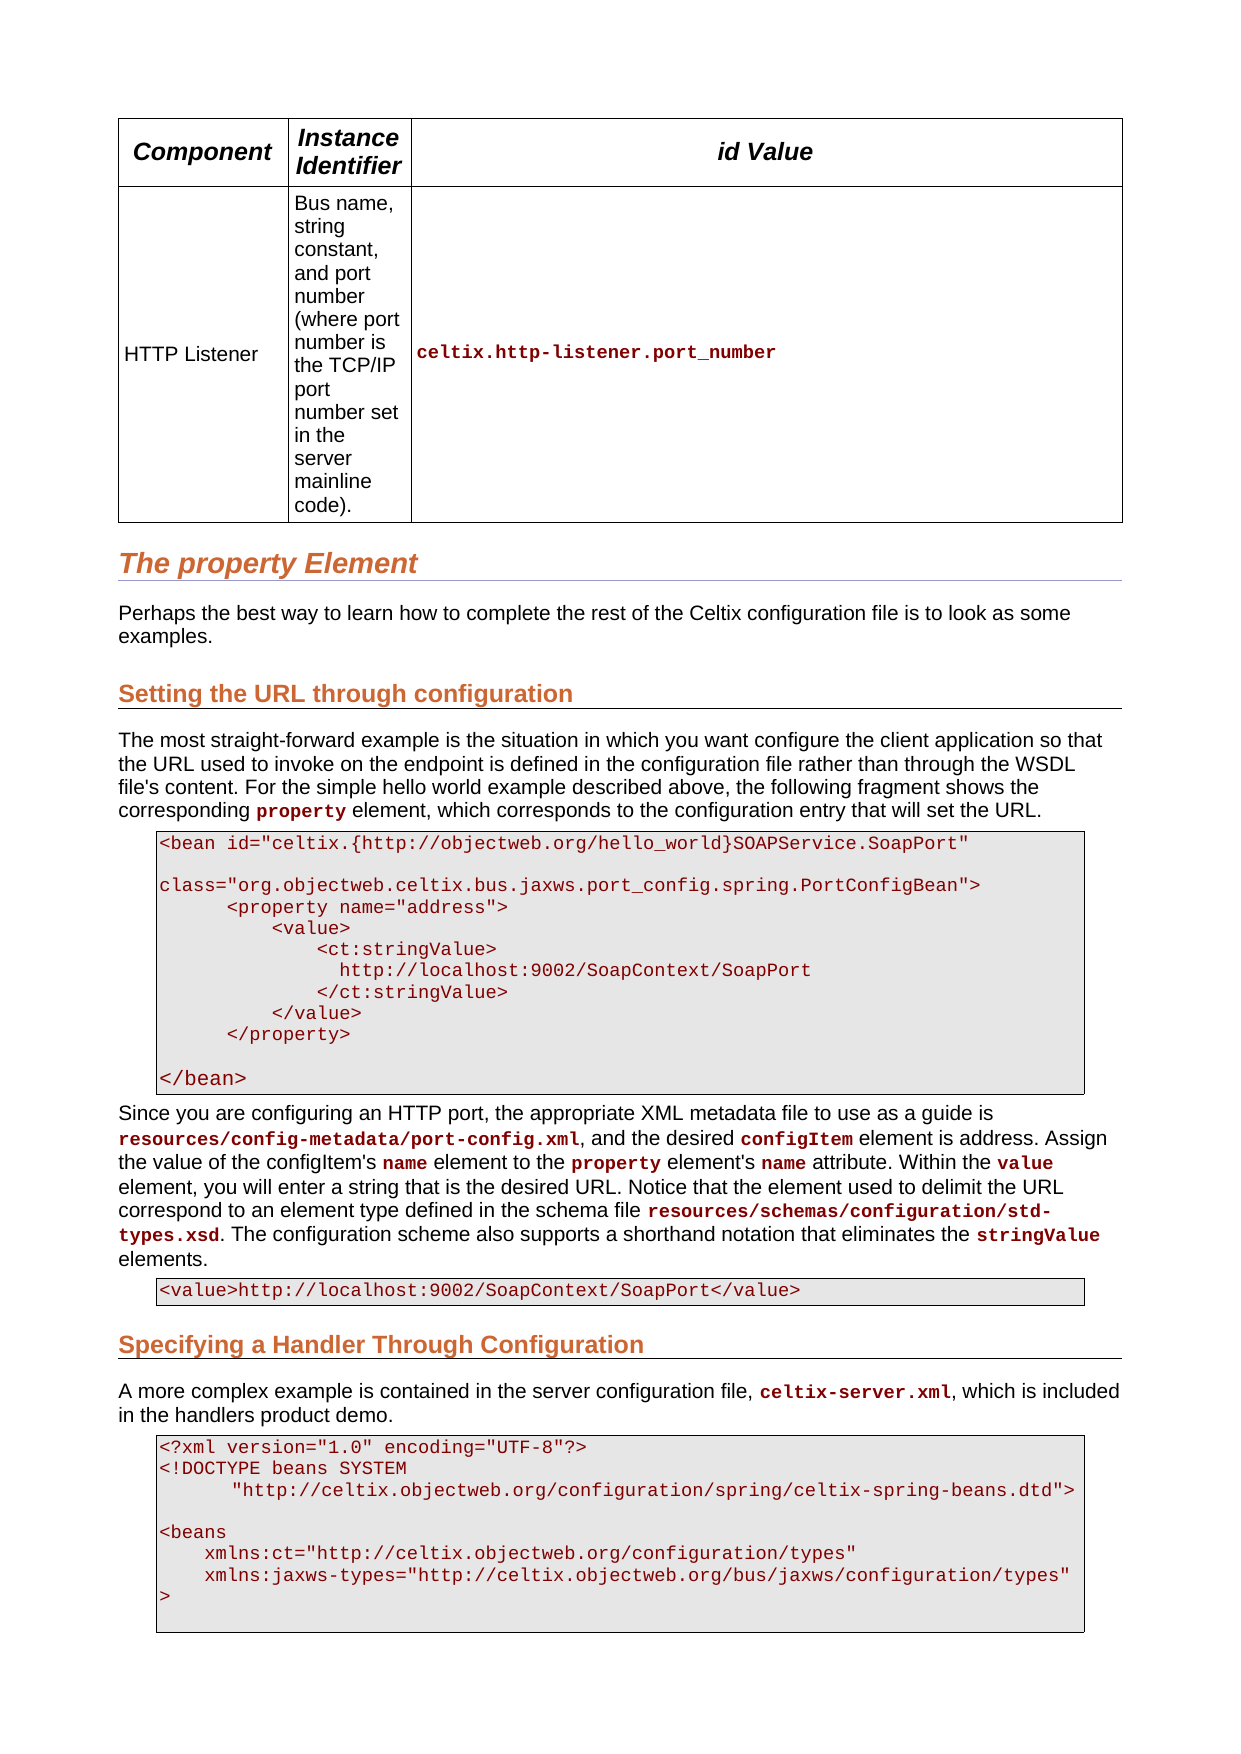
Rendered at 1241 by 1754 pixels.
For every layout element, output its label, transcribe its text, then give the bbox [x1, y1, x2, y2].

text </value> [157, 1001, 1084, 1022]
text class="org.objectweb.celtix.bus.jaxws.port_config.spring.PortConfigBean"> [157, 852, 1084, 894]
text </property> [157, 1022, 1084, 1043]
text <ct:stringValue> [157, 937, 1084, 958]
table_cell Bus name, string constant, and port number (where port number is the TCP/IP port number set in the server mainline code). [289, 187, 411, 522]
text </ct:stringValue> [157, 979, 1084, 1001]
text Perhaps the best way to learn how to complete the rest of the Celtix configuration file is to look as some examples. [118, 601, 1122, 647]
text <beans [157, 1520, 1084, 1541]
text A more complex example is contained in the server configuration file, celtix-server.xml, which is included in the handlers product demo. [118, 1379, 1122, 1427]
text The most straight-forward example is the situation in which you want configure the client application so that the URL used to invoke on the endpoint is defined in the configuration file rather than through the WSDL file's content. For the simple hello world example described above, the following fragment shows the corresponding property element, which corresponds to the configuration entry that will set the URL. [118, 729, 1122, 823]
text Setting the URL through configuration [118, 680, 1122, 708]
text http://localhost:9002/SoapContext/SoapPort [157, 958, 1084, 979]
table_header id Value [412, 119, 1122, 186]
text xmlns:ct="http://celtix.objectweb.org/configuration/types" [157, 1541, 1084, 1562]
table_cell HTTP Listener [119, 187, 288, 522]
subtitle The property Element [118, 547, 1122, 580]
text <value> [157, 916, 1084, 937]
text Since you are configuring an HTTP port, the appropriate XML metadata file to use as a guide is resources/config-metadata/port-config.xml, and the desired configItem element is address. Assign the value of the configItem's name element to the property element's name attribute. Within the value element, you will enter a string that is the desired URL. Notice that the element used to delimit the URL correspond to an element type defined in the schema file resources/schemas/configuration/std-types.xsd. The configuration scheme also supports a shorthand notation that eliminates the stringValue elements. [118, 1102, 1122, 1271]
text Specifying a Handler Through Configuration [118, 1331, 1122, 1358]
table_cell celtix.http-listener.port_number [412, 187, 1122, 522]
table_header Component [119, 119, 288, 186]
text <bean id="celtix.{http://objectweb.org/hello_world}SOAPService.SoapPort" [157, 832, 1084, 852]
text </bean> [157, 1064, 1084, 1094]
table_header Instance Identifier [289, 119, 411, 186]
text <!DOCTYPE beans SYSTEM [157, 1456, 1084, 1477]
text <property name="address"> [157, 894, 1084, 916]
text <?xml version="1.0" encoding="UTF-8"?> [157, 1436, 1084, 1456]
text "http://celtix.objectweb.org/configuration/spring/celtix-spring-beans.dtd"> [157, 1477, 1084, 1498]
text xmlns:jaxws-types="http://celtix.objectweb.org/bus/jaxws/configuration/types" [157, 1562, 1084, 1583]
text > [157, 1583, 1084, 1605]
text <value>http://localhost:9002/SoapContext/SoapPort</value> [157, 1279, 1084, 1305]
